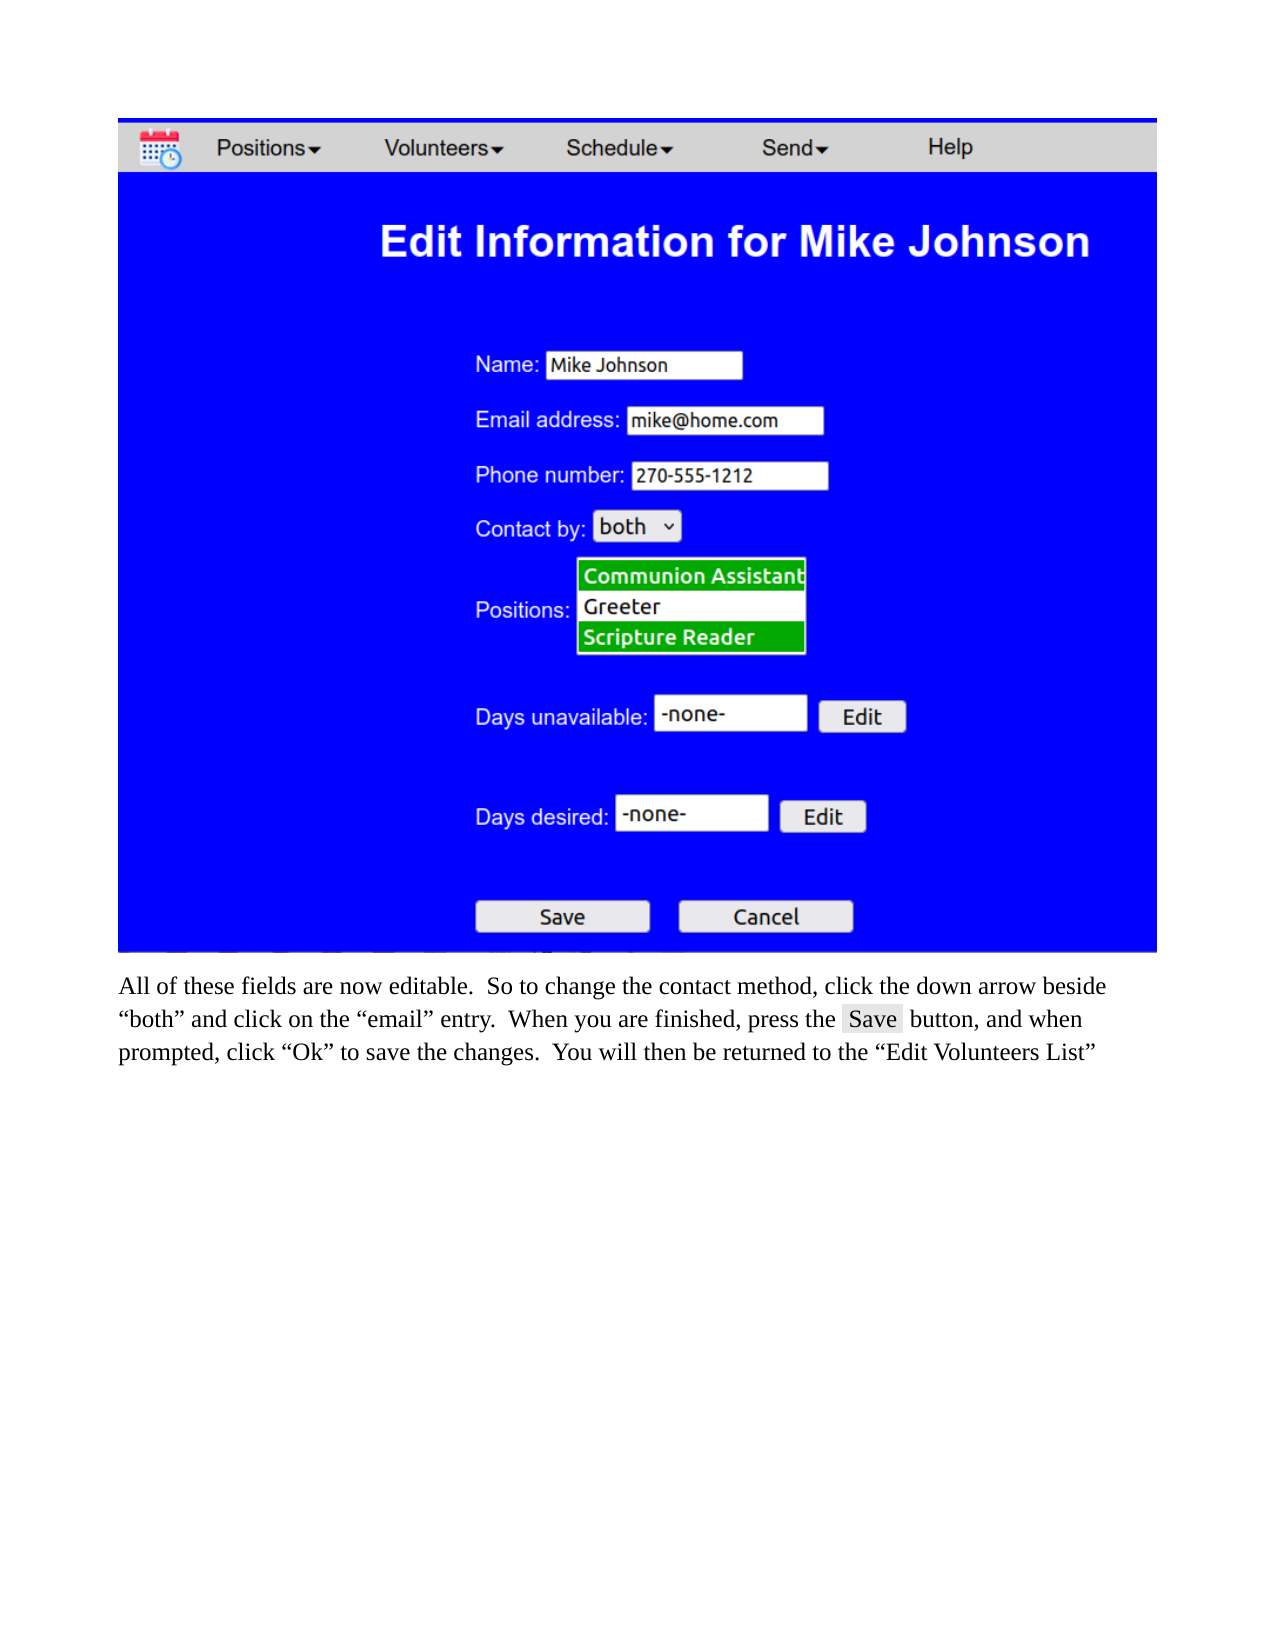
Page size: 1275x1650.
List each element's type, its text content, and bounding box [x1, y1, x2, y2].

picture [118, 118, 1157, 953]
text All of these fields are now editable. So to change the contact method, click the down arrow beside “both” and click on the “email” entry. When you are finished, press the Save button, and when prompted, click “Ok” to save the changes. You will then be returned to the “Edit Volunteers List” [118, 971, 1157, 1066]
